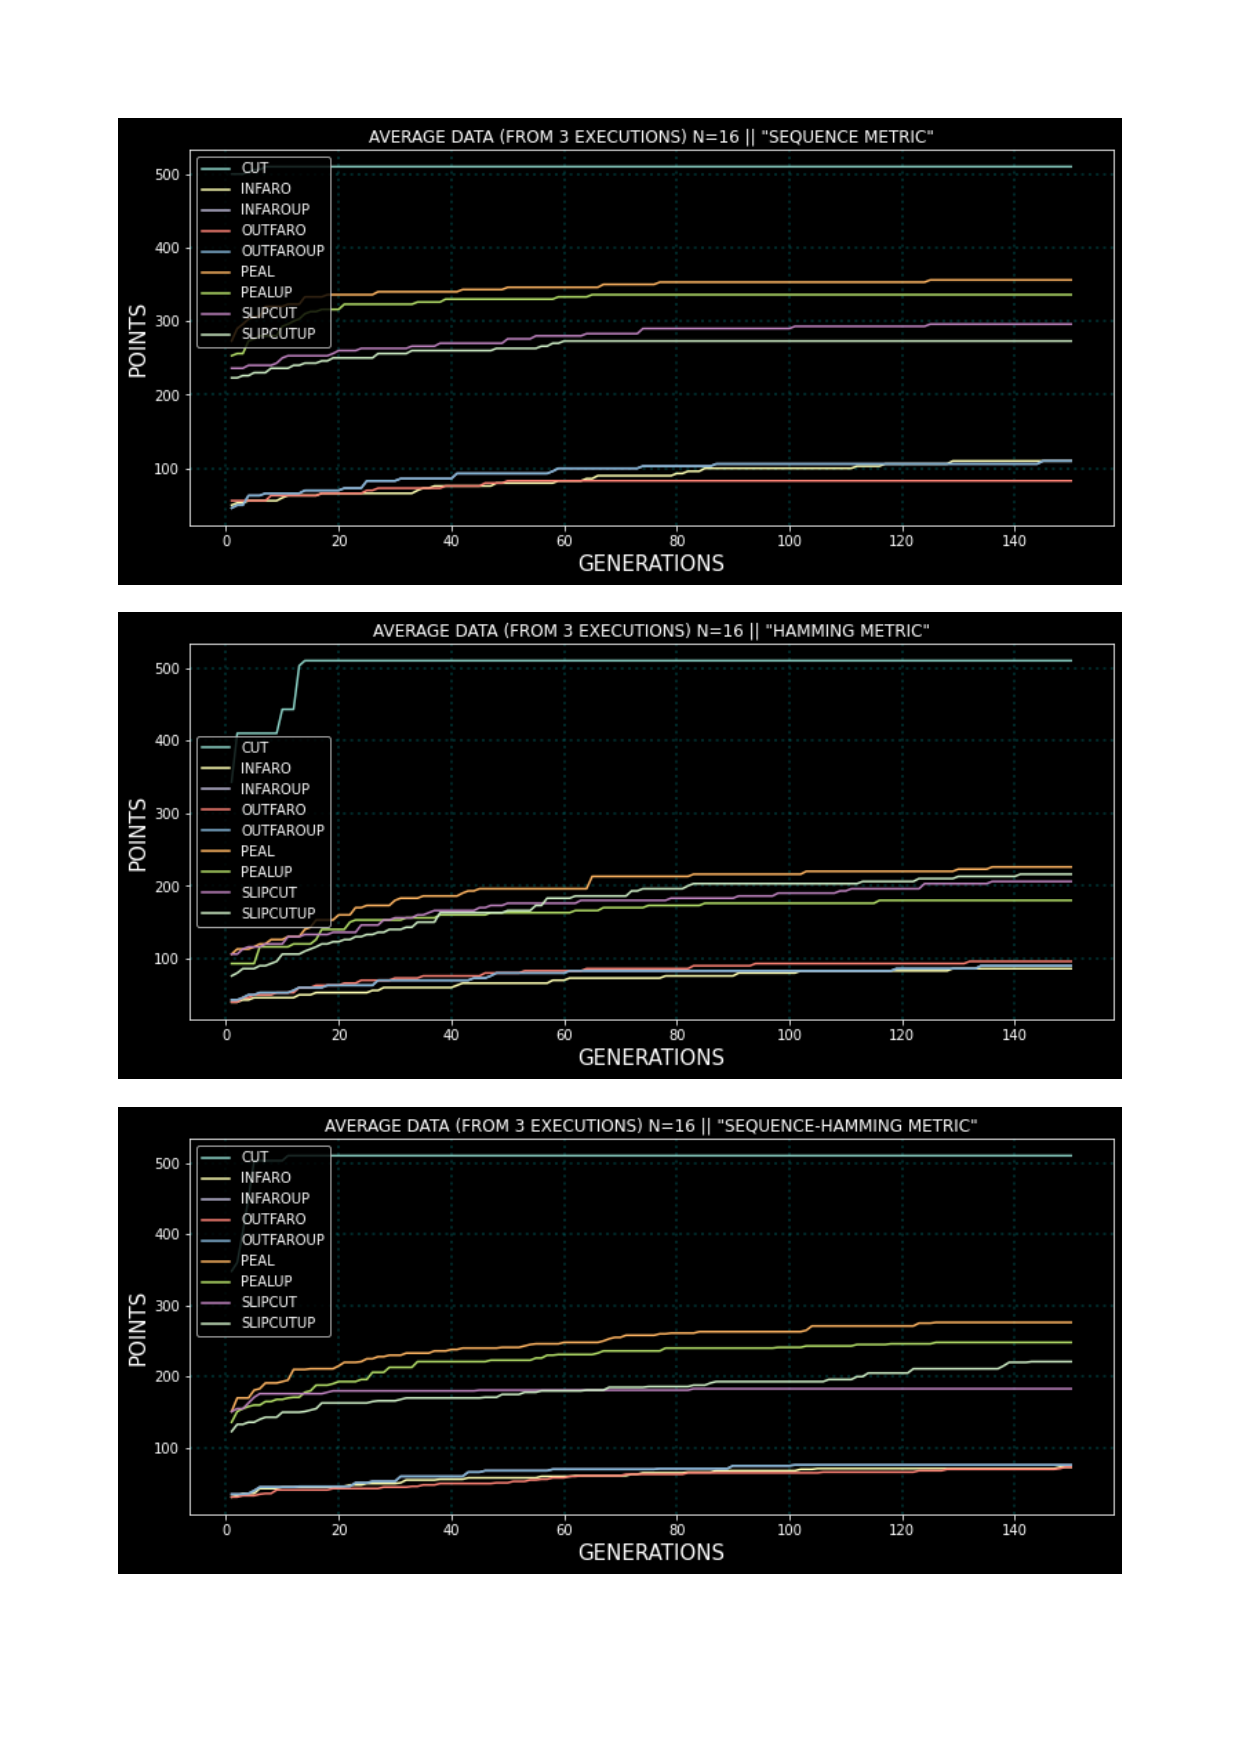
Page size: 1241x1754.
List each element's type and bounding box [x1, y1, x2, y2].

picture [118, 1107, 1122, 1574]
picture [118, 118, 1122, 585]
picture [118, 612, 1122, 1079]
